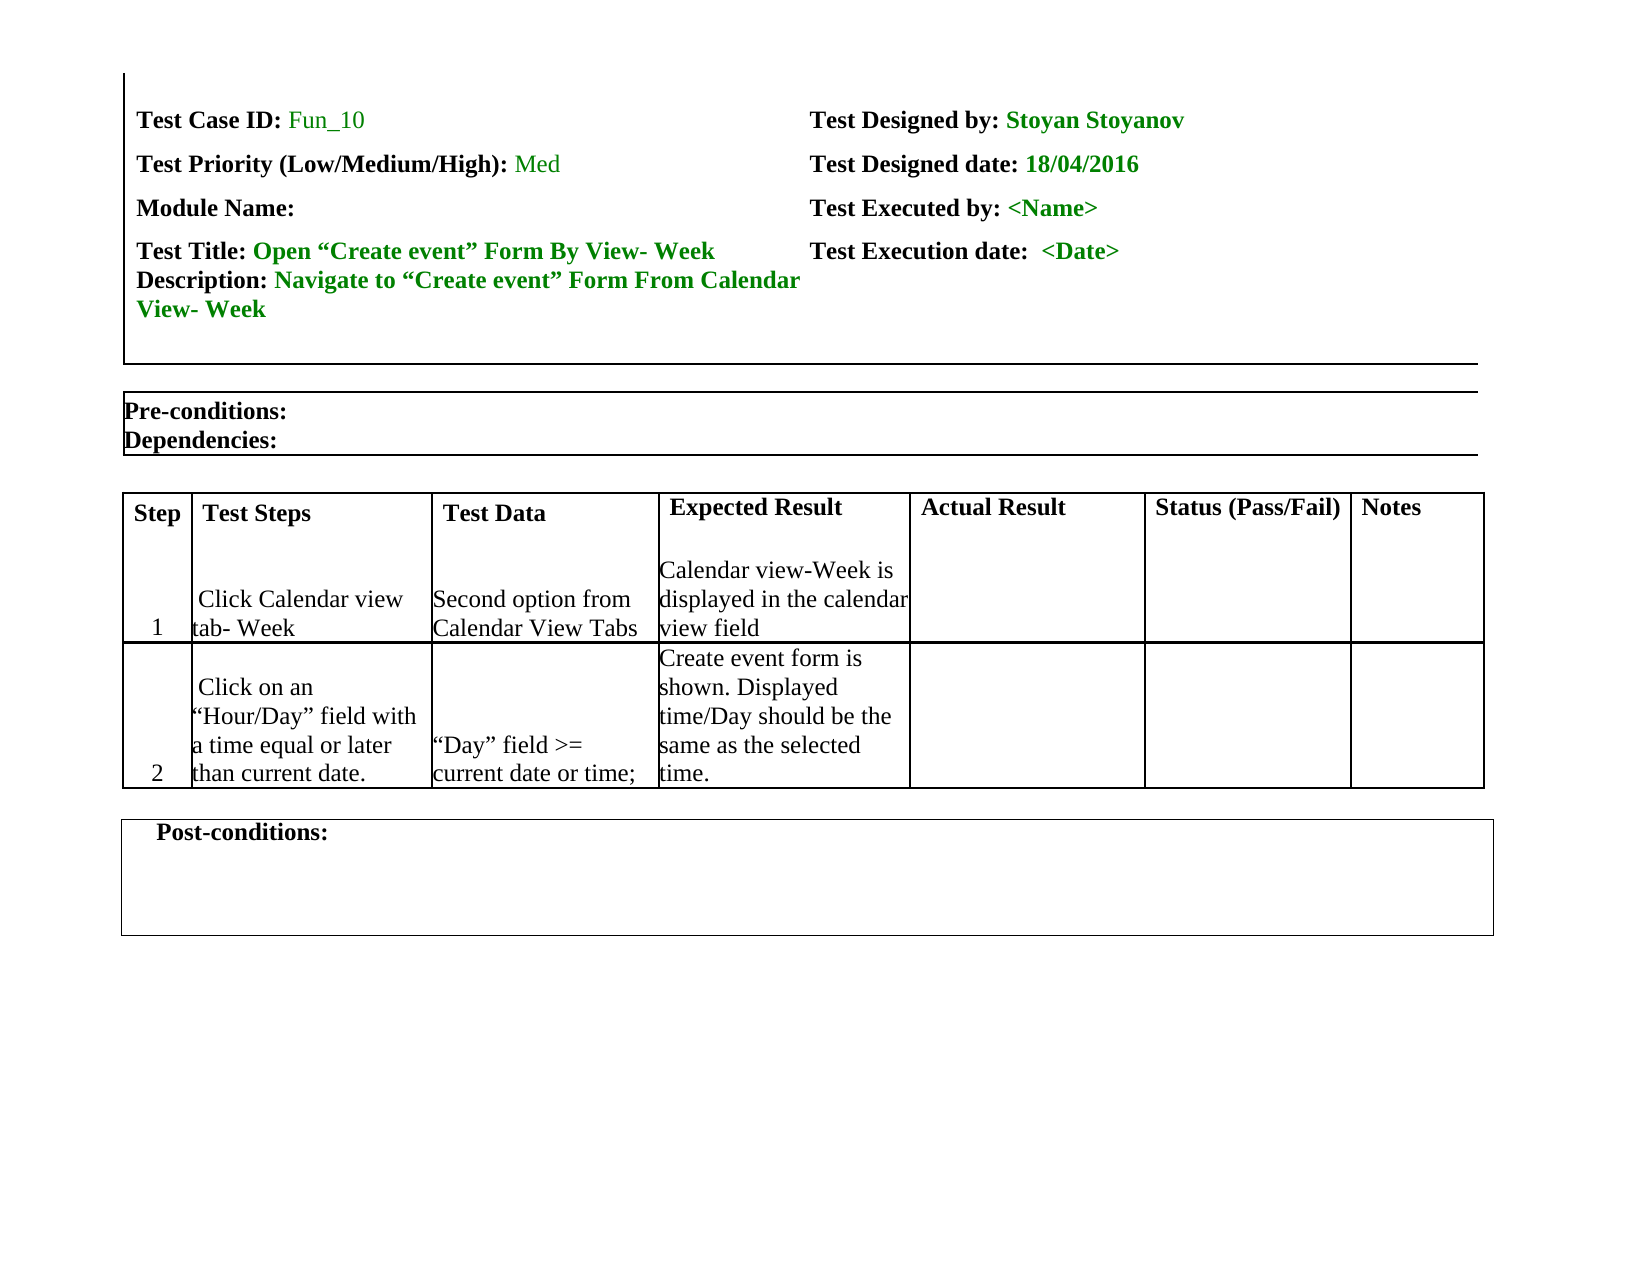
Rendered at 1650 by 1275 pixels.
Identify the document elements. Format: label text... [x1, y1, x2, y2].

table_cell [124, 365, 809, 391]
table_cell Second option from Calendar View Tabs [433, 526, 658, 641]
table_header Notes [1352, 494, 1483, 526]
table_header Actual Result [911, 494, 1144, 526]
table_cell [1352, 644, 1483, 787]
text Post-conditions: [156, 820, 1493, 846]
table_cell [809, 265, 1478, 323]
table_cell [125, 323, 809, 363]
table_header Test Designed by: Stoyan Stoyanov [809, 73, 1478, 134]
table_cell 2 [124, 644, 191, 787]
table_cell Dependencies: [125, 425, 1478, 454]
table_cell [809, 365, 1478, 391]
table_cell [911, 644, 1144, 787]
table_header Step [124, 494, 191, 526]
table_cell Module Name: [125, 178, 809, 221]
table_cell Click Calendar view tab- Week [193, 526, 431, 641]
table_cell Test Executed by: <Name> [809, 178, 1478, 221]
table_cell Calendar view-Week is displayed in the calendar view field [660, 526, 909, 641]
table_cell Test Title: Open “Create event” Form By View- Week [125, 221, 809, 265]
table_cell [1146, 644, 1350, 787]
table_cell Create event form is shown. Displayed time/Day should be the same as the selected time. [660, 644, 909, 787]
table_header Expected Result [660, 494, 909, 526]
table_cell [809, 323, 1478, 363]
table_cell Test Priority (Low/Medium/High): Med [125, 134, 809, 178]
table_cell Description: Navigate to “Create event” Form From Calendar View- Week [125, 265, 809, 323]
table_cell Pre-conditions: [125, 393, 1478, 424]
table_header Test Case ID: Fun_10 [125, 73, 809, 134]
table_cell 1 [124, 526, 191, 641]
table_cell [1352, 526, 1483, 641]
table_cell Click on an “Hour/Day” field with a time equal or later than current date. [193, 644, 431, 787]
table_cell [1146, 526, 1350, 641]
table_cell Test Execution date: <Date> [809, 221, 1478, 265]
table_header Status (Pass/Fail) [1146, 494, 1350, 526]
table_cell Test Designed date: 18/04/2016 [809, 134, 1478, 178]
table_cell “Day” field >= current date or time; [433, 644, 658, 787]
table_cell [911, 526, 1144, 641]
table_header Test Steps [193, 494, 431, 526]
table_header Test Data [433, 494, 658, 526]
